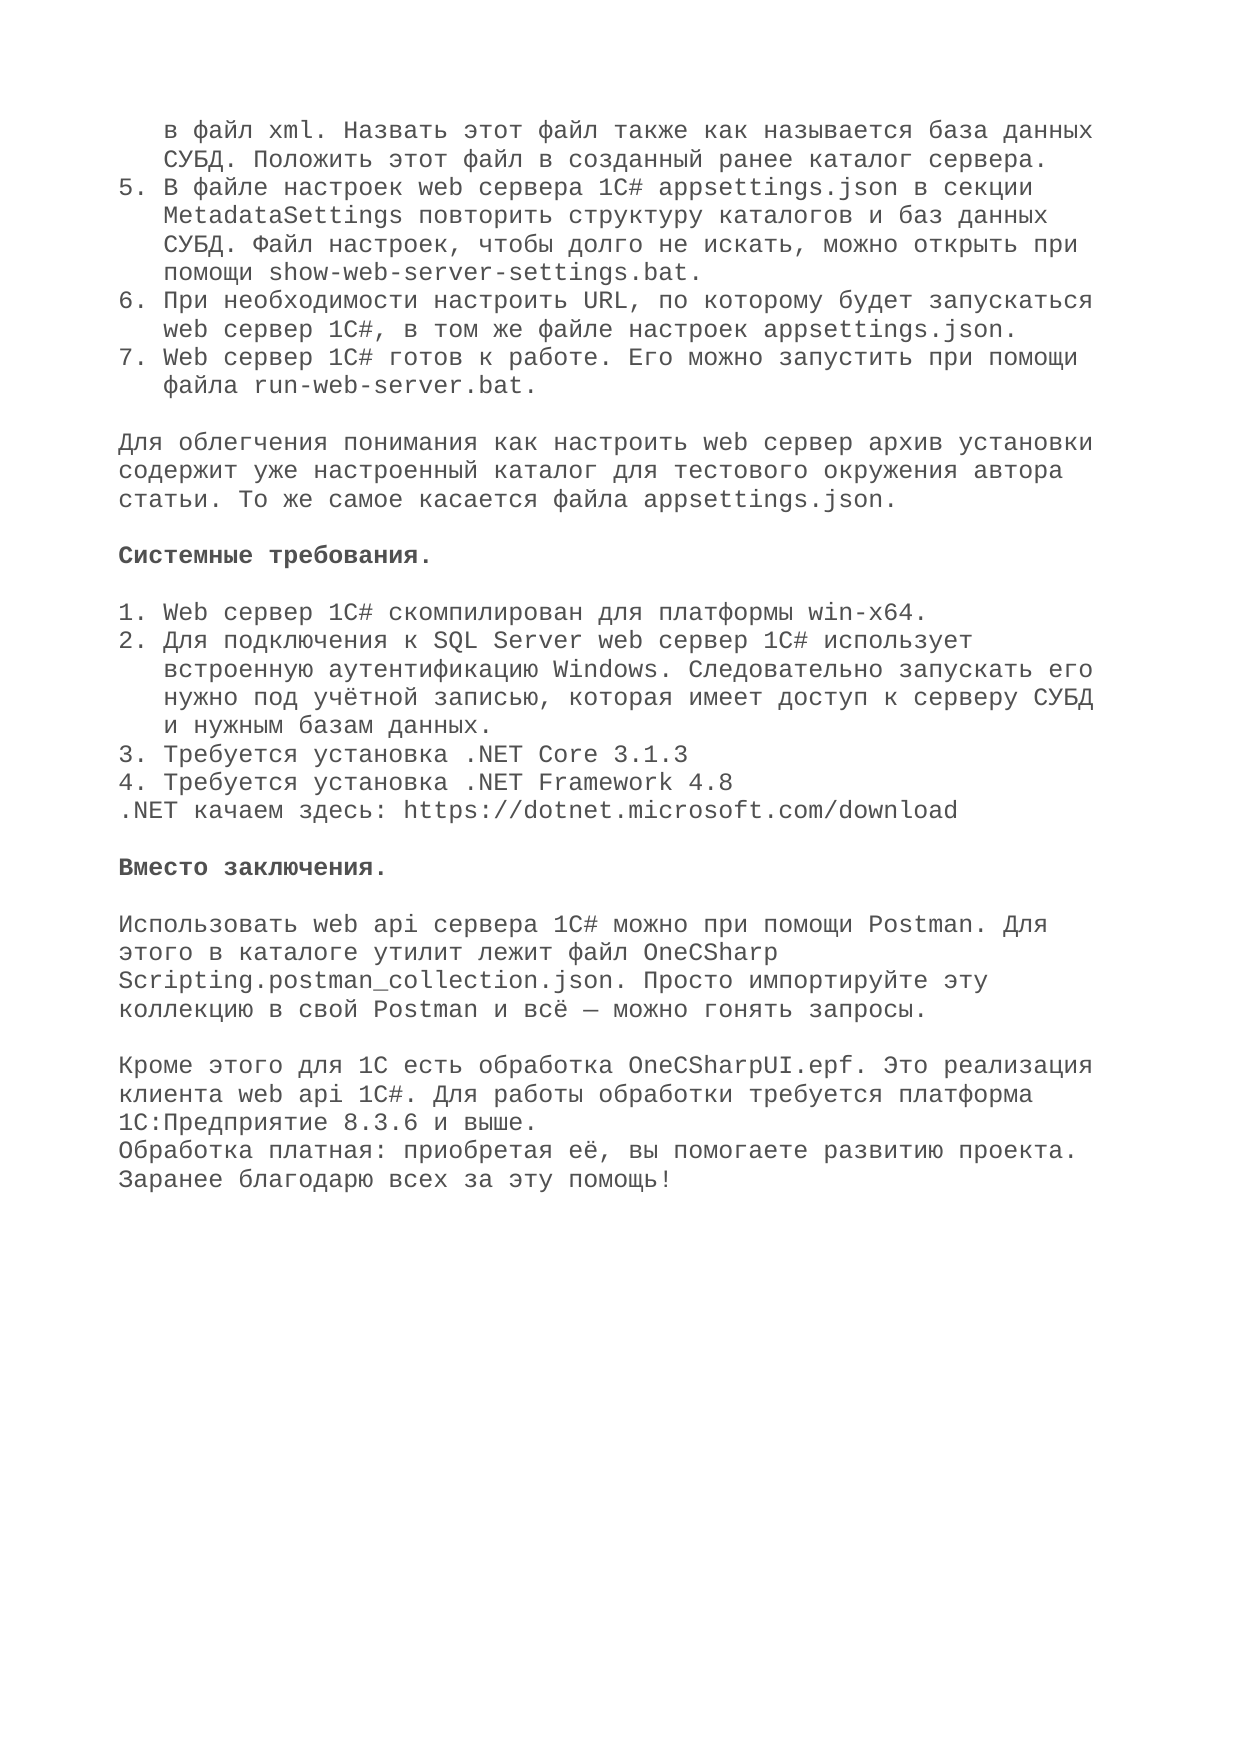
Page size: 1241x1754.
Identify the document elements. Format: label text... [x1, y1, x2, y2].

text встроенную аутентификацию Windows. Следовательно запускать его [118, 656, 1122, 685]
text СУБД. Файл настроек, чтобы долго не искать, можно открыть при [118, 231, 1122, 260]
text .NET качаем здесь: https://dotnet.microsoft.com/download [118, 798, 1122, 826]
text Кроме этого для 1С есть обработка OneCSharpUI.epf. Это реализация клиента web api 1C#. Для работы обработки требуется платформа 1С:Предприятие 8.3.6 и выше. [118, 1053, 1122, 1138]
text Для облегчения понимания как настроить web сервер архив установки содержит уже настроенный каталог для тестового окружения автора статьи. То же самое касается файла appsettings.json. [118, 430, 1122, 515]
text 4. Требуется установка .NET Framework 4.8 [118, 770, 1122, 798]
text 2. Для подключения к SQL Server web сервер 1C# использует [118, 628, 1122, 656]
text MetadataSettings повторить структуру каталогов и баз данных [118, 203, 1122, 231]
text Системные требования. [118, 543, 1122, 571]
text 5. В файле настроек web сервера 1C# appsettings.json в секции [118, 175, 1122, 203]
text web сервер 1C#, в том же файле настроек appsettings.json. [118, 316, 1122, 345]
text и нужным базам данных. [118, 713, 1122, 741]
text нужно под учётной записью, которая имеет доступ к серверу СУБД [118, 685, 1122, 713]
text 7. Web cервер 1C# готов к работе. Его можно запустить при помощи [118, 345, 1122, 373]
text Вместо заключения. [118, 855, 1122, 883]
text помощи show-web-server-settings.bat. [118, 260, 1122, 288]
text СУБД. Положить этот файл в созданный ранее каталог сервера. [118, 146, 1122, 175]
text файла run-web-server.bat. [118, 373, 1122, 401]
text 6. При необходимости настроить URL, по которому будет запускаться [118, 288, 1122, 316]
text Использовать web api сервера 1C# можно при помощи Postman. Для этого в каталоге утилит лежит файл OneCSharp Scripting.postman_collection.json. Просто импортируйте эту коллекцию в свой Postman и всё — можно гонять запросы. [118, 911, 1122, 1025]
text 3. Требуется установка .NET Core 3.1.3 [118, 741, 1122, 770]
text в файл xml. Назвать этот файл также как называется база данных [118, 118, 1122, 146]
text Обработка платная: приобретая её, вы помогаете развитию проекта. Заранее благодарю всех за эту помощь! [118, 1138, 1122, 1195]
text 1. Web сервер 1C# скомпилирован для платформы win-x64. [118, 600, 1122, 628]
